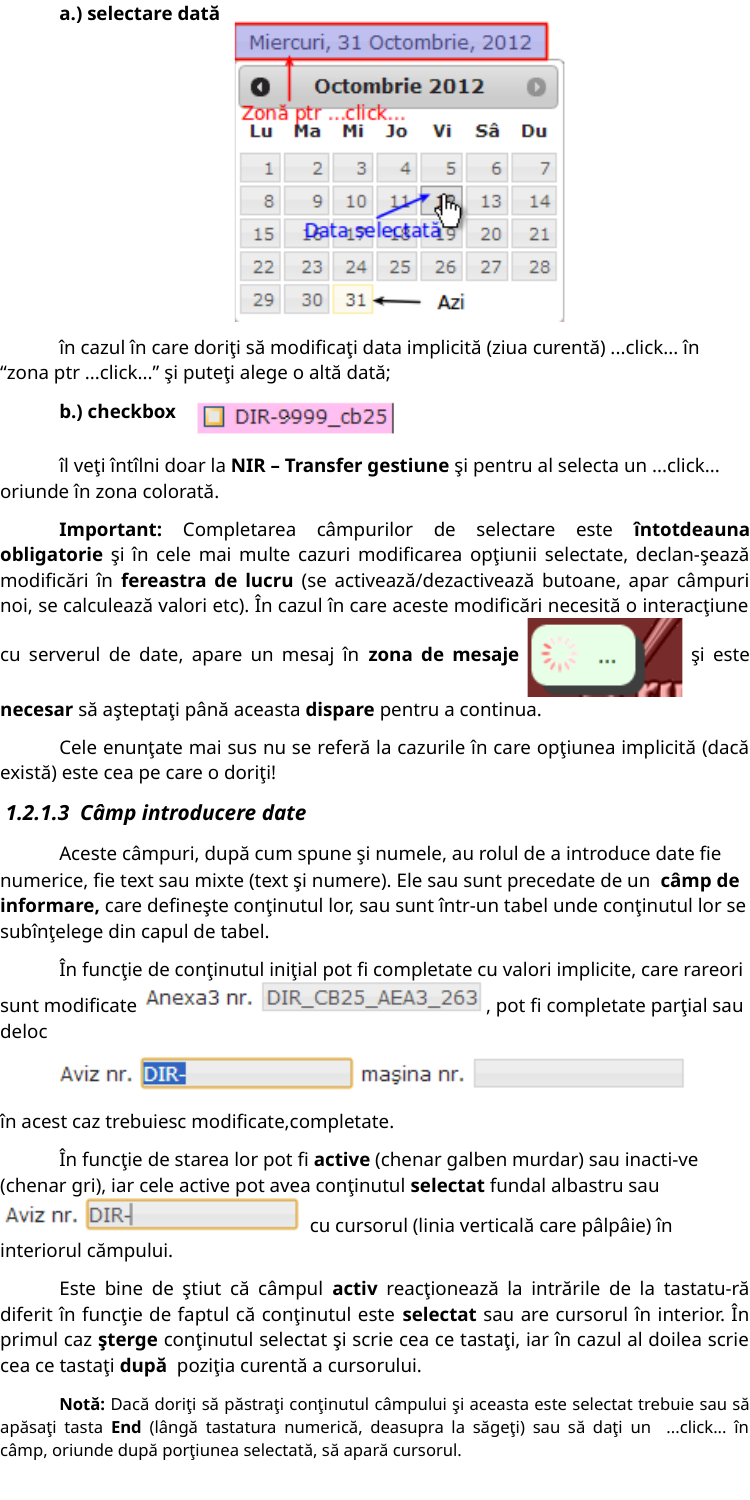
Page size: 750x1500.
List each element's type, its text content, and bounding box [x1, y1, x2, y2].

text Aceste câmpuri, după cum spune şi numele, au rolul de a introduce date fie numerice, fie text sau mixte (text şi numere). Ele sau sunt precedate de un câmp de informare, care defineşte conţinutul lor, sau sunt într-un tabel unde conţinutul lor se subînţelege din capul de tabel. [0, 838, 750, 943]
text [405, 398, 750, 440]
picture [142, 981, 486, 1013]
text Important: Completarea câmpurilor de selectare este întotdeauna obligatorie şi în cele mai multe cazuri modificarea opţiunii selectate, declan-şează modificări în fereastra de lucru (se activează/dezactivează butoane, apar câmpuri noi, se calculează valori etc). În cazul în care aceste modificări necesită o interacţiune cu serverul de date, apare un mesaj în zona de mesaje şi este necesar să aşteptaţi până aceasta dispare pentru a continua. [0, 516, 750, 722]
subtitle Câmp introducere date [0, 798, 750, 826]
text în acest caz trebuiesc modificate,completate. [0, 1108, 750, 1134]
picture [527, 618, 683, 697]
text Cele enunţate mai sus nu se referă la cazurile în care opţiunea implicită (dacă există) este cea pe care o doriţi! [0, 734, 750, 785]
picture [190, 397, 405, 440]
picture [53, 1056, 695, 1091]
text Notă: Dacă doriţi să păstraţi conţinutul câmpului şi aceasta este selectat trebuie sau să apăsaţi tasta End (lângă tastatura numerică, deasupra la săgeţi) sau să daţi un ...click... în câmp, oriunde după porţiunea selectată, să apară cursorul. [0, 1390, 750, 1461]
picture [0, 1197, 305, 1232]
text În funcţie de starea lor pot fi active (chenar galben murdar) sau inacti-ve (chenar gri), iar cele active pot avea conţinutul selectat fundal albastru sau cu cursorul (linia verticală care pâlpâie) în interiorul cămpului. [0, 1147, 750, 1263]
text a.) selectare dată [0, 0, 750, 322]
text În funcţie de conţinutul iniţial pot fi completate cu valori implicite, care rareori sunt modificate , pot fi completate parţial sau deloc [0, 956, 750, 1044]
text îl veţi întîlni doar la NIR – Transfer gestiune şi pentru al selecta un ...click... oriunde în zona colorată. [0, 452, 750, 503]
picture [234, 20, 565, 322]
text Este bine de ştiut că câmpul activ reacţionează la intrările de la tastatu-ră diferit în funcţie de faptul că conţinutul este selectat sau are cursorul în interior. În primul caz şterge conţinutul selectat şi scrie cea ce tastaţi, iar în cazul al doilea scrie cea ce tastaţi după poziţia curentă a cursorului. [0, 1275, 750, 1377]
text b.) checkbox [0, 398, 190, 440]
text în cazul în care doriţi să modificaţi data implicită (ziua curentă) ...click... în “zona ptr ...click...” şi puteţi alege o altă dată; [0, 334, 750, 385]
